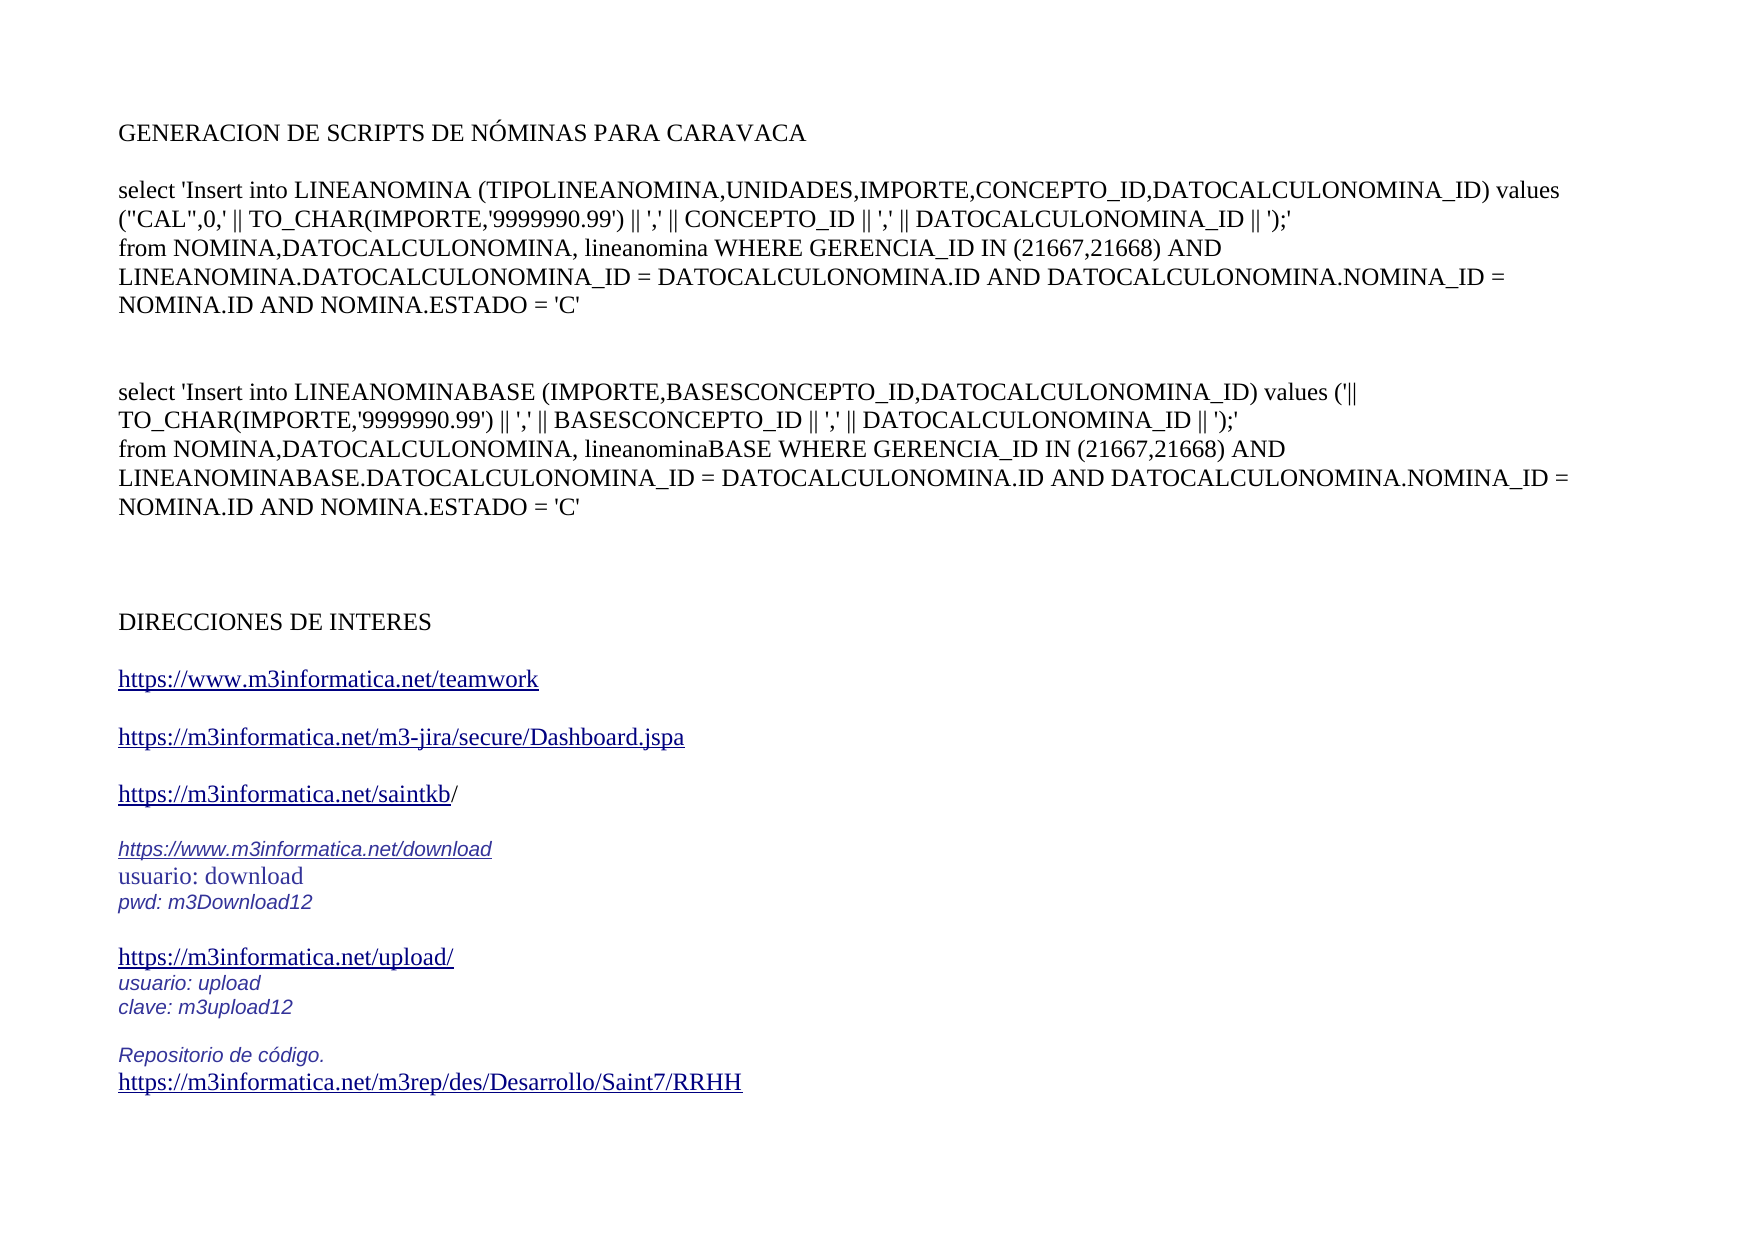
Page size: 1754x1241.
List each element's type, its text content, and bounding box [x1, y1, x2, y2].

text select 'Insert into LINEANOMINABASE (IMPORTE,BASESCONCEPTO_ID,DATOCALCULONOMINA_ID) values ('|| TO_CHAR(IMPORTE,'9999990.99') || ',' || BASESCONCEPTO_ID || ',' || DATOCALCULONOMINA_ID || ');' [118, 377, 1636, 434]
text usuario: download [118, 861, 1636, 889]
text GENERACION DE SCRIPTS DE NÓMINAS PARA CARAVACA [118, 118, 1636, 147]
text https://m3informatica.net/m3rep/des/Desarrollo/Saint7/RRHH [118, 1067, 1636, 1096]
text https://m3informatica.net/saintkb/ [118, 779, 1636, 808]
text from NOMINA,DATOCALCULONOMINA, lineanominaBASE WHERE GERENCIA_ID IN (21667,21668) AND LINEANOMINABASE.DATOCALCULONOMINA_ID = DATOCALCULONOMINA.ID AND DATOCALCULONOMINA.NOMINA_ID = NOMINA.ID AND NOMINA.ESTADO = 'C' [118, 434, 1636, 521]
text https://www.m3informatica.net/teamwork [118, 664, 1636, 693]
text https://m3informatica.net/m3-jira/secure/Dashboard.jspa [118, 722, 1636, 751]
text pwd: m3Download12 [118, 889, 1636, 913]
text Repositorio de código. [118, 1043, 1636, 1067]
text https://www.m3informatica.net/download [118, 837, 1636, 861]
text select 'Insert into LINEANOMINA (TIPOLINEANOMINA,UNIDADES,IMPORTE,CONCEPTO_ID,DATOCALCULONOMINA_ID) values ("CAL",0,' || TO_CHAR(IMPORTE,'9999990.99') || ',' || CONCEPTO_ID || ',' || DATOCALCULONOMINA_ID || ');' [118, 176, 1636, 233]
text https://m3informatica.net/upload/ [118, 942, 1636, 971]
text usuario: upload [118, 971, 1636, 995]
text from NOMINA,DATOCALCULONOMINA, lineanomina WHERE GERENCIA_ID IN (21667,21668) AND LINEANOMINA.DATOCALCULONOMINA_ID = DATOCALCULONOMINA.ID AND DATOCALCULONOMINA.NOMINA_ID = NOMINA.ID AND NOMINA.ESTADO = 'C' [118, 233, 1636, 319]
text clave: m3upload12 [118, 995, 1636, 1019]
text DIRECCIONES DE INTERES [118, 607, 1636, 636]
